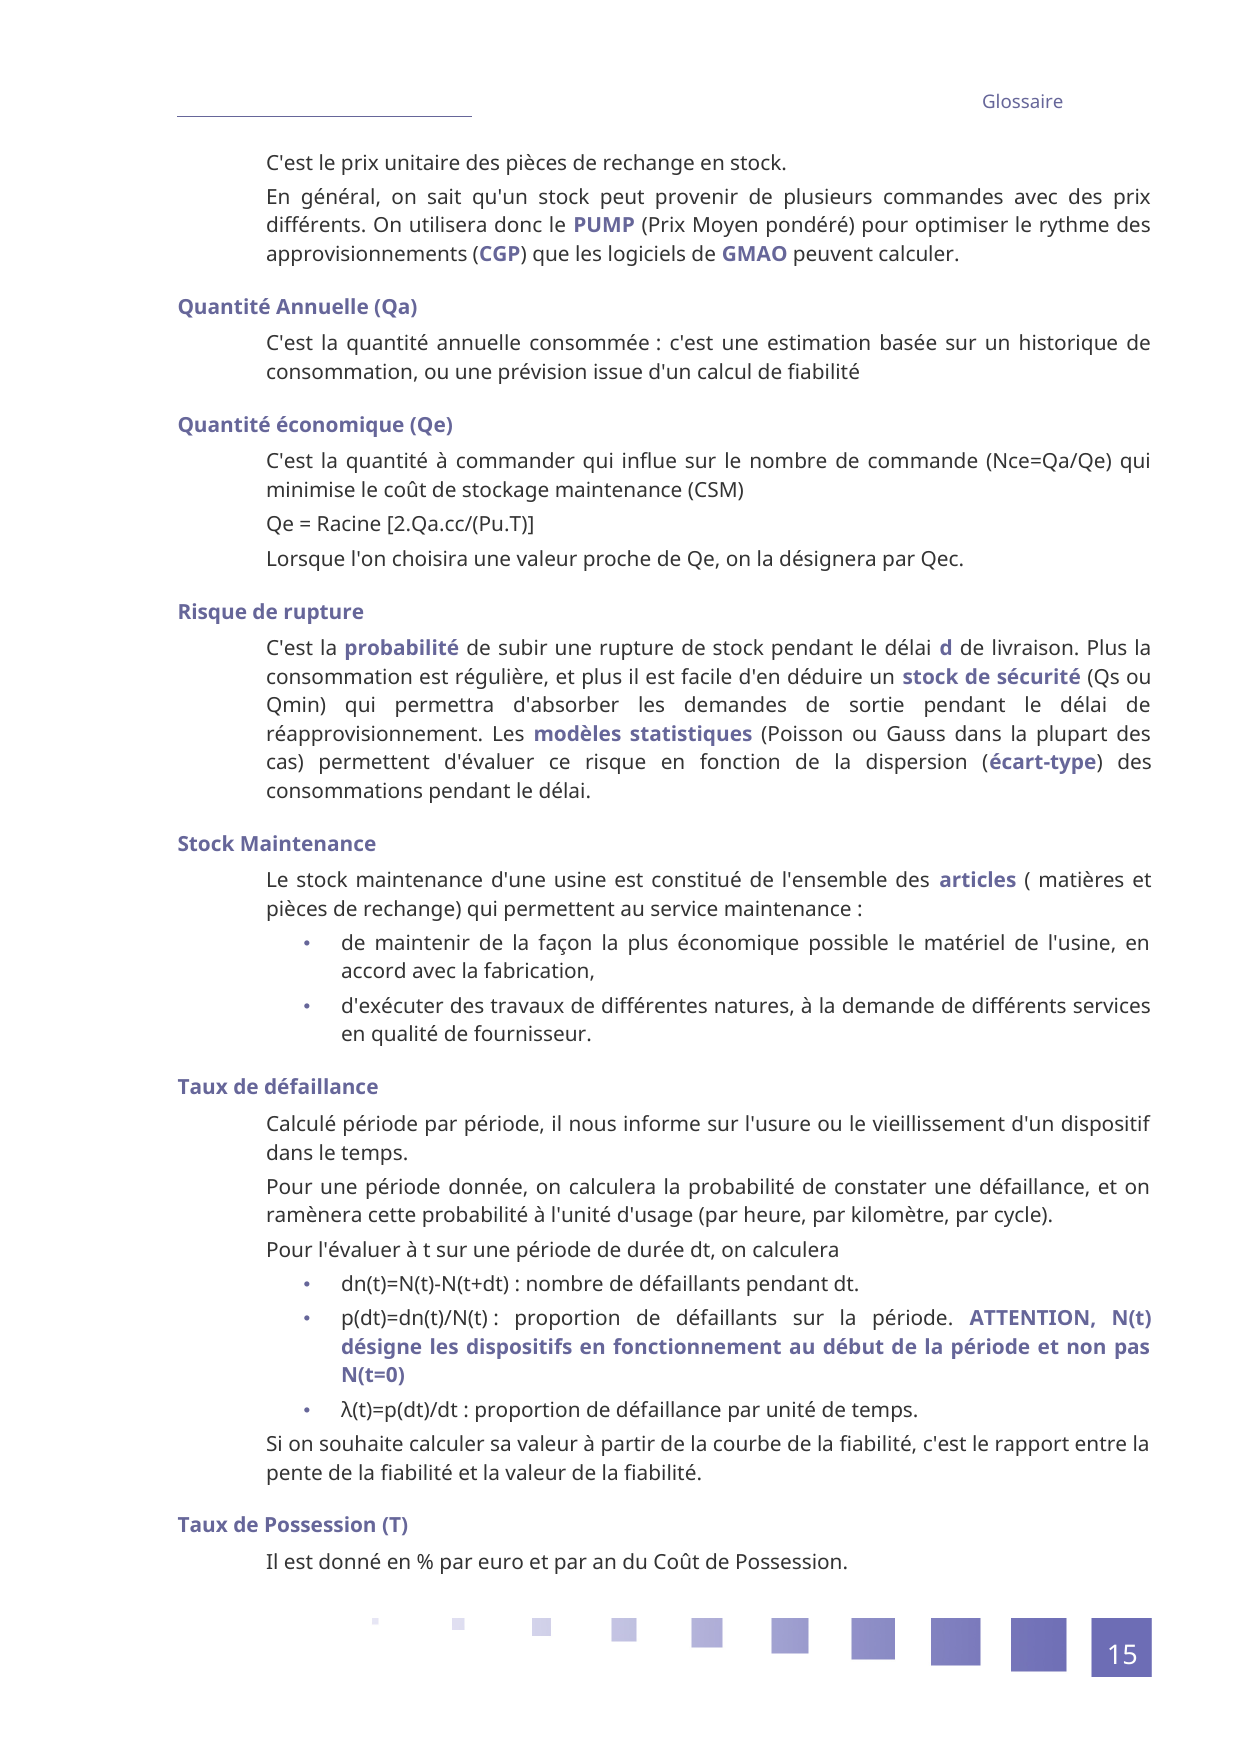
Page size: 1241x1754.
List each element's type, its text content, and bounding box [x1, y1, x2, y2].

list p(dt)=dn(t)/N(t) : proportion de défaillants sur la période. ATTENTION, N(t) désigne les dispositifs en fonctionnement au début de la période et non pas N(t=0) [303, 1303, 1152, 1389]
text Qe = Racine [2.Qa.cc/(Pu.T)] [266, 509, 1152, 538]
text Pour l'évaluer à t sur une période de durée dt, on calculera [266, 1235, 1152, 1263]
text En général, on sait qu'un stock peut provenir de plusieurs commandes avec des prix différents. On utilisera donc le PUMP (Prix Moyen pondéré) pour optimiser le rythme des approvisionnements (CGP) que les logiciels de GMAO peuvent calculer. [266, 182, 1152, 267]
text C'est la quantité à commander qui influe sur le nombre de commande (Nce=Qa/Qe) qui minimise le coût de stockage maintenance (CSM) [266, 447, 1152, 503]
text Calculé période par période, il nous informe sur l'usure ou le vieillissement d'un dispositif dans le temps. [266, 1109, 1152, 1166]
list de maintenir de la façon la plus économique possible le matériel de l'usine, en accord avec la fabrication, [303, 928, 1152, 985]
text Stock Maintenance [177, 829, 1152, 857]
picture [177, 1618, 1152, 1677]
text Pour une période donnée, on calculera la probabilité de constater une défaillance, et on ramènera cette probabilité à l'unité d'usage (par heure, par kilomètre, par cycle). [266, 1172, 1152, 1229]
text Quantité Annuelle (Qa) [177, 292, 1152, 320]
text Lorsque l'on choisira une valeur proche de Qe, on la désignera par Qec. [266, 544, 1152, 572]
text C'est le prix unitaire des pièces de rechange en stock. [266, 135, 1152, 176]
list λ(t)=p(dt)/dt : proportion de défaillance par unité de temps. [303, 1395, 1152, 1423]
text Il est donné en % par euro et par an du Coût de Possession. [266, 1547, 1152, 1576]
text Si on souhaite calculer sa valeur à partir de la courbe de la fiabilité, c'est le rapport entre la pente de la fiabilité et la valeur de la fiabilité. [266, 1429, 1152, 1486]
text Le stock maintenance d'une usine est constitué de l'ensemble des articles ( matières et pièces de rechange) qui permettent au service maintenance : [266, 865, 1152, 922]
list dn(t)=N(t)-N(t+dt) : nombre de défaillants pendant dt. [303, 1269, 1152, 1298]
text Risque de rupture [177, 597, 1152, 625]
text Taux de Possession (T) [177, 1511, 1152, 1539]
text C'est la probabilité de subir une rupture de stock pendant le délai d de livraison. Plus la consommation est régulière, et plus il est facile d'en déduire un stock de sécurité (Qs ou Qmin) qui permettra d'absorber les demandes de sortie pendant le délai de réapprovisionnement. Les modèles statistiques (Poisson ou Gauss dans la plupart des cas) permettent d'évaluer ce risque en fonction de la dispersion (écart-type) des consommations pendant le délai. [266, 633, 1152, 804]
list d'exécuter des travaux de différentes natures, à la demande de différents services en qualité de fournisseur. [303, 991, 1152, 1048]
text Taux de défaillance [177, 1072, 1152, 1101]
text Quantité économique (Qe) [177, 410, 1152, 438]
text C'est la quantité annuelle consommée : c'est une estimation basée sur un historique de consommation, ou une prévision issue d'un calcul de fiabilité [266, 328, 1152, 385]
